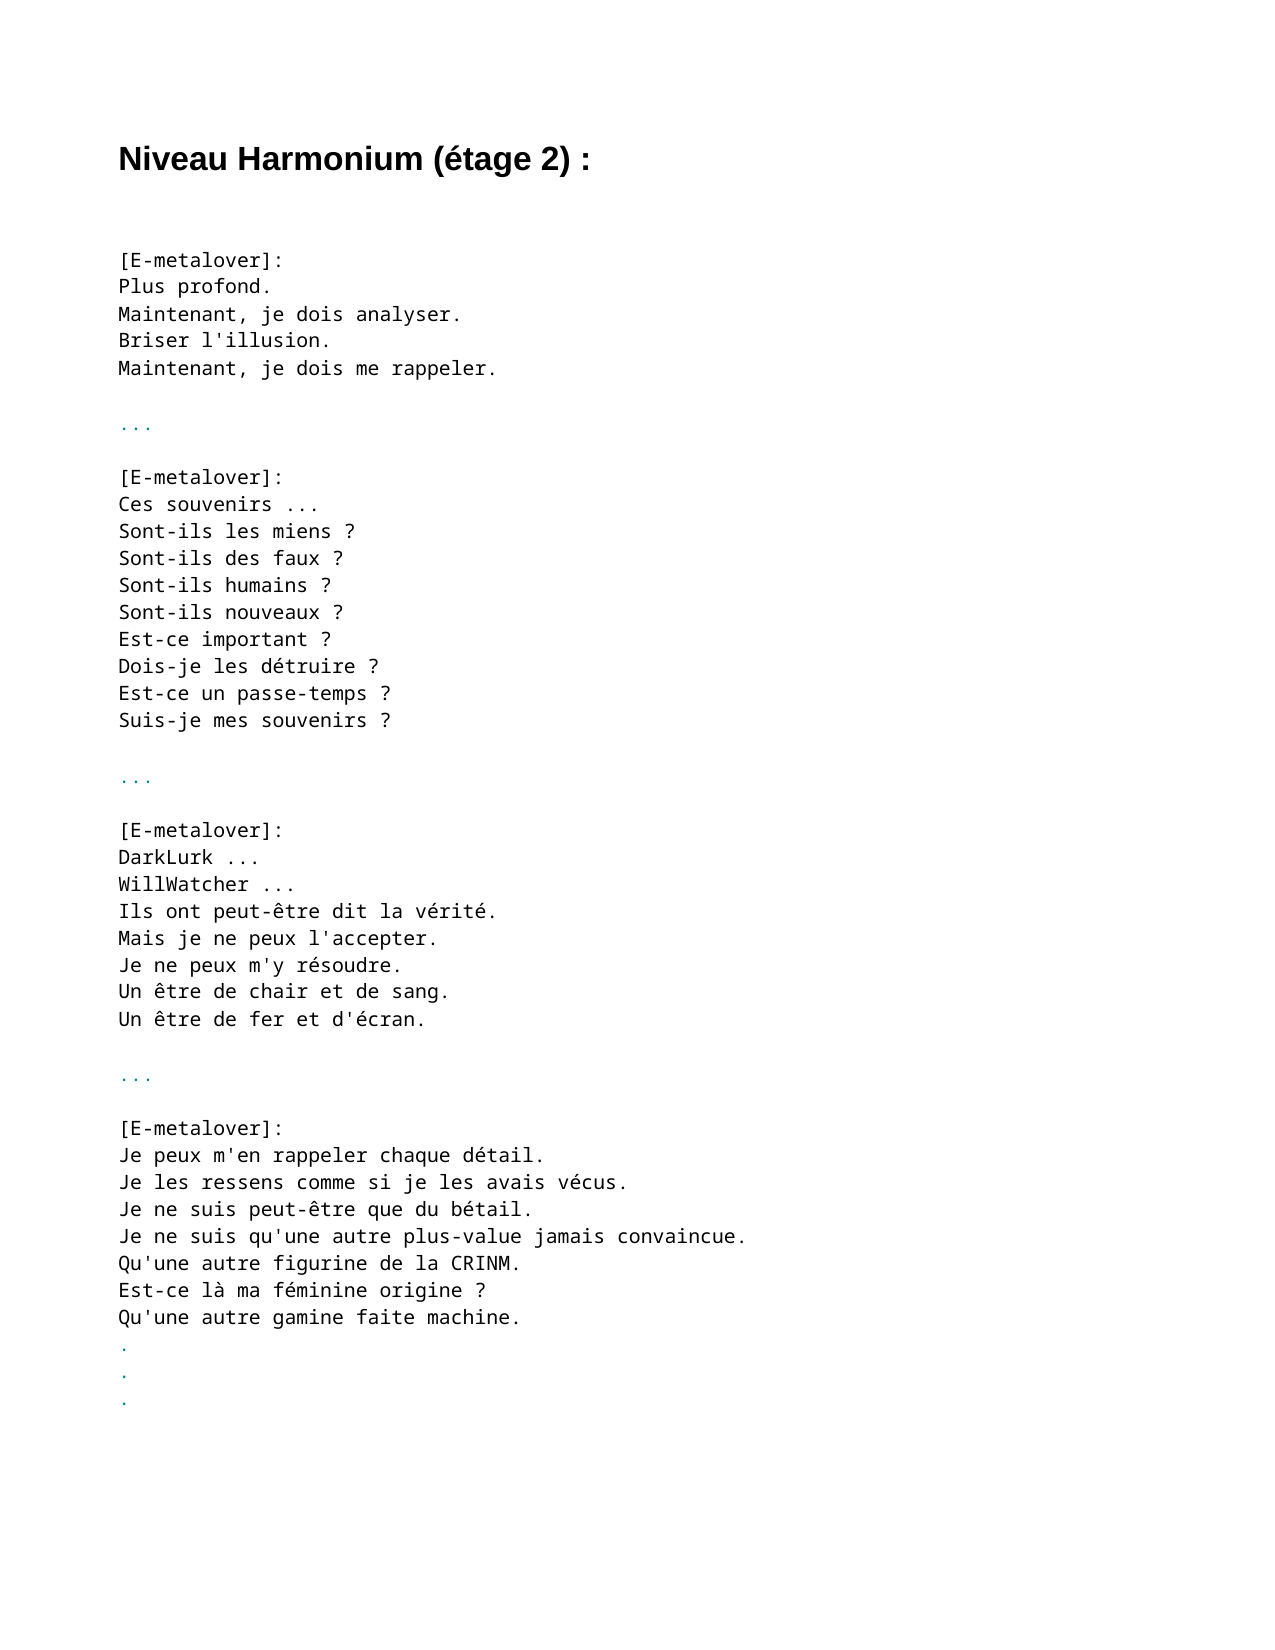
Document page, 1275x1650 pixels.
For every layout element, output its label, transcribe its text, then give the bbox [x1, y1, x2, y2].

text Sont-ils les miens ? [118, 517, 1157, 544]
text ... [118, 762, 1157, 789]
text Sont-ils nouveaux ? [118, 598, 1157, 625]
text Suis-je mes souvenirs ? [118, 706, 1157, 733]
text WillWatcher ... [118, 870, 1157, 897]
text [E-metalover]: [118, 1114, 1157, 1141]
text Qu'une autre figurine de la CRINM. [118, 1249, 1157, 1276]
text Briser l'illusion. [118, 327, 1157, 354]
text [E-metalover]: [118, 816, 1157, 843]
text Je ne suis qu'une autre plus-value jamais convaincue. [118, 1222, 1157, 1249]
text [E-metalover]: [118, 463, 1157, 490]
text Mais je ne peux l'accepter. [118, 924, 1157, 951]
text Je les ressens comme si je les avais vécus. [118, 1168, 1157, 1195]
text DarkLurk ... [118, 843, 1157, 870]
text . [118, 1357, 1157, 1384]
text Maintenant, je dois analyser. [118, 300, 1157, 327]
text ... [118, 1061, 1157, 1087]
text Est-ce important ? [118, 625, 1157, 652]
text ... [118, 409, 1157, 436]
text Je peux m'en rappeler chaque détail. [118, 1141, 1157, 1168]
text . [118, 1330, 1157, 1357]
text Est-ce un passe-temps ? [118, 679, 1157, 706]
subtitle Niveau Harmonium (étage 2) : [118, 139, 1157, 178]
text Qu'une autre gamine faite machine. [118, 1303, 1157, 1330]
text Je ne peux m'y résoudre. [118, 951, 1157, 978]
text Ces souvenirs ... [118, 490, 1157, 517]
text Sont-ils humains ? [118, 571, 1157, 598]
text . [118, 1384, 1157, 1411]
text Est-ce là ma féminine origine ? [118, 1276, 1157, 1303]
text Dois-je les détruire ? [118, 652, 1157, 679]
text [E-metalover]: [118, 246, 1157, 273]
text Plus profond. [118, 273, 1157, 300]
text Maintenant, je dois me rappeler. [118, 354, 1157, 381]
text Un être de fer et d'écran. [118, 1005, 1157, 1032]
text Je ne suis peut-être que du bétail. [118, 1195, 1157, 1222]
text Un être de chair et de sang. [118, 978, 1157, 1005]
text Sont-ils des faux ? [118, 544, 1157, 571]
text Ils ont peut-être dit la vérité. [118, 897, 1157, 924]
